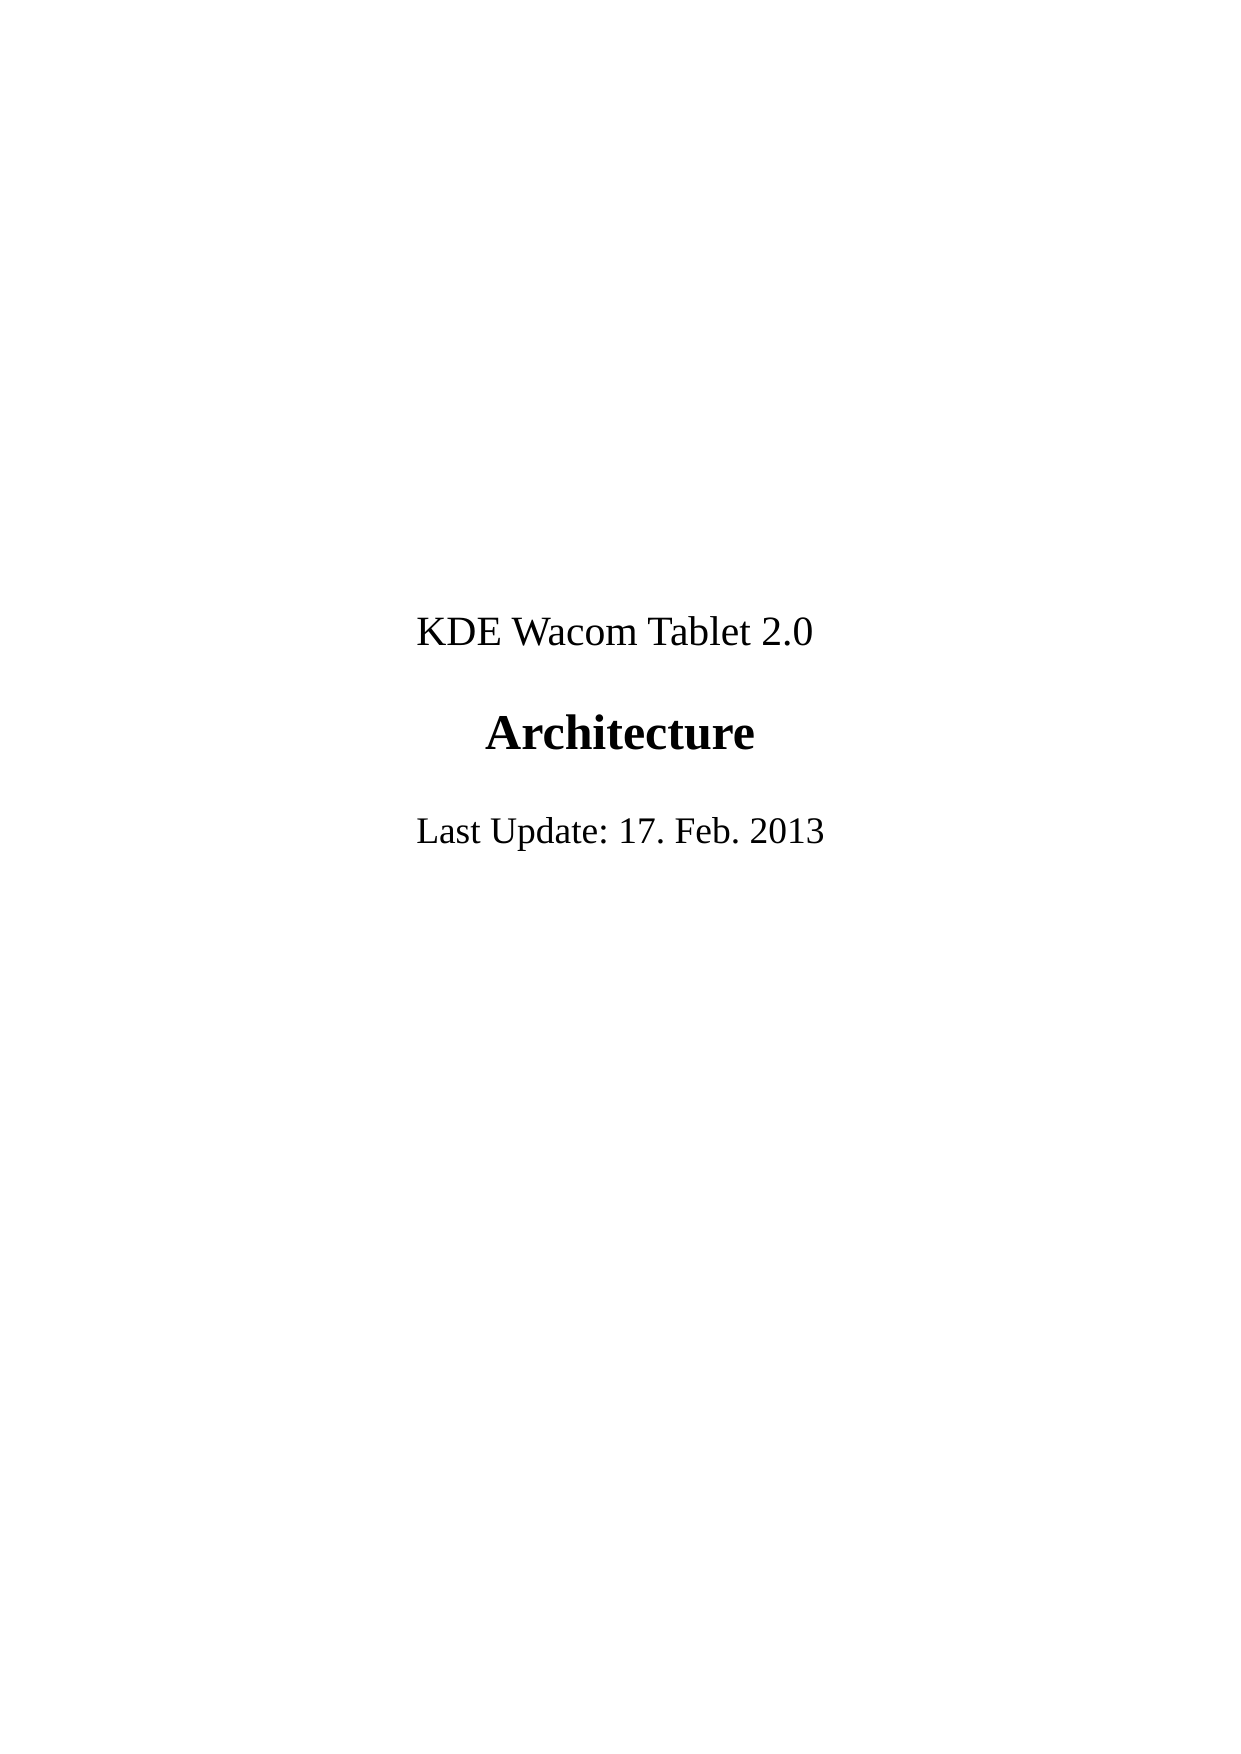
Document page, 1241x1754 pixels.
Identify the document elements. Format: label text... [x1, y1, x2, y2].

text Last Update: 17. Feb. 2013 [118, 808, 1122, 851]
text Architecture [118, 703, 1122, 760]
text KDE Wacom Tablet 2.0 [118, 607, 1122, 655]
